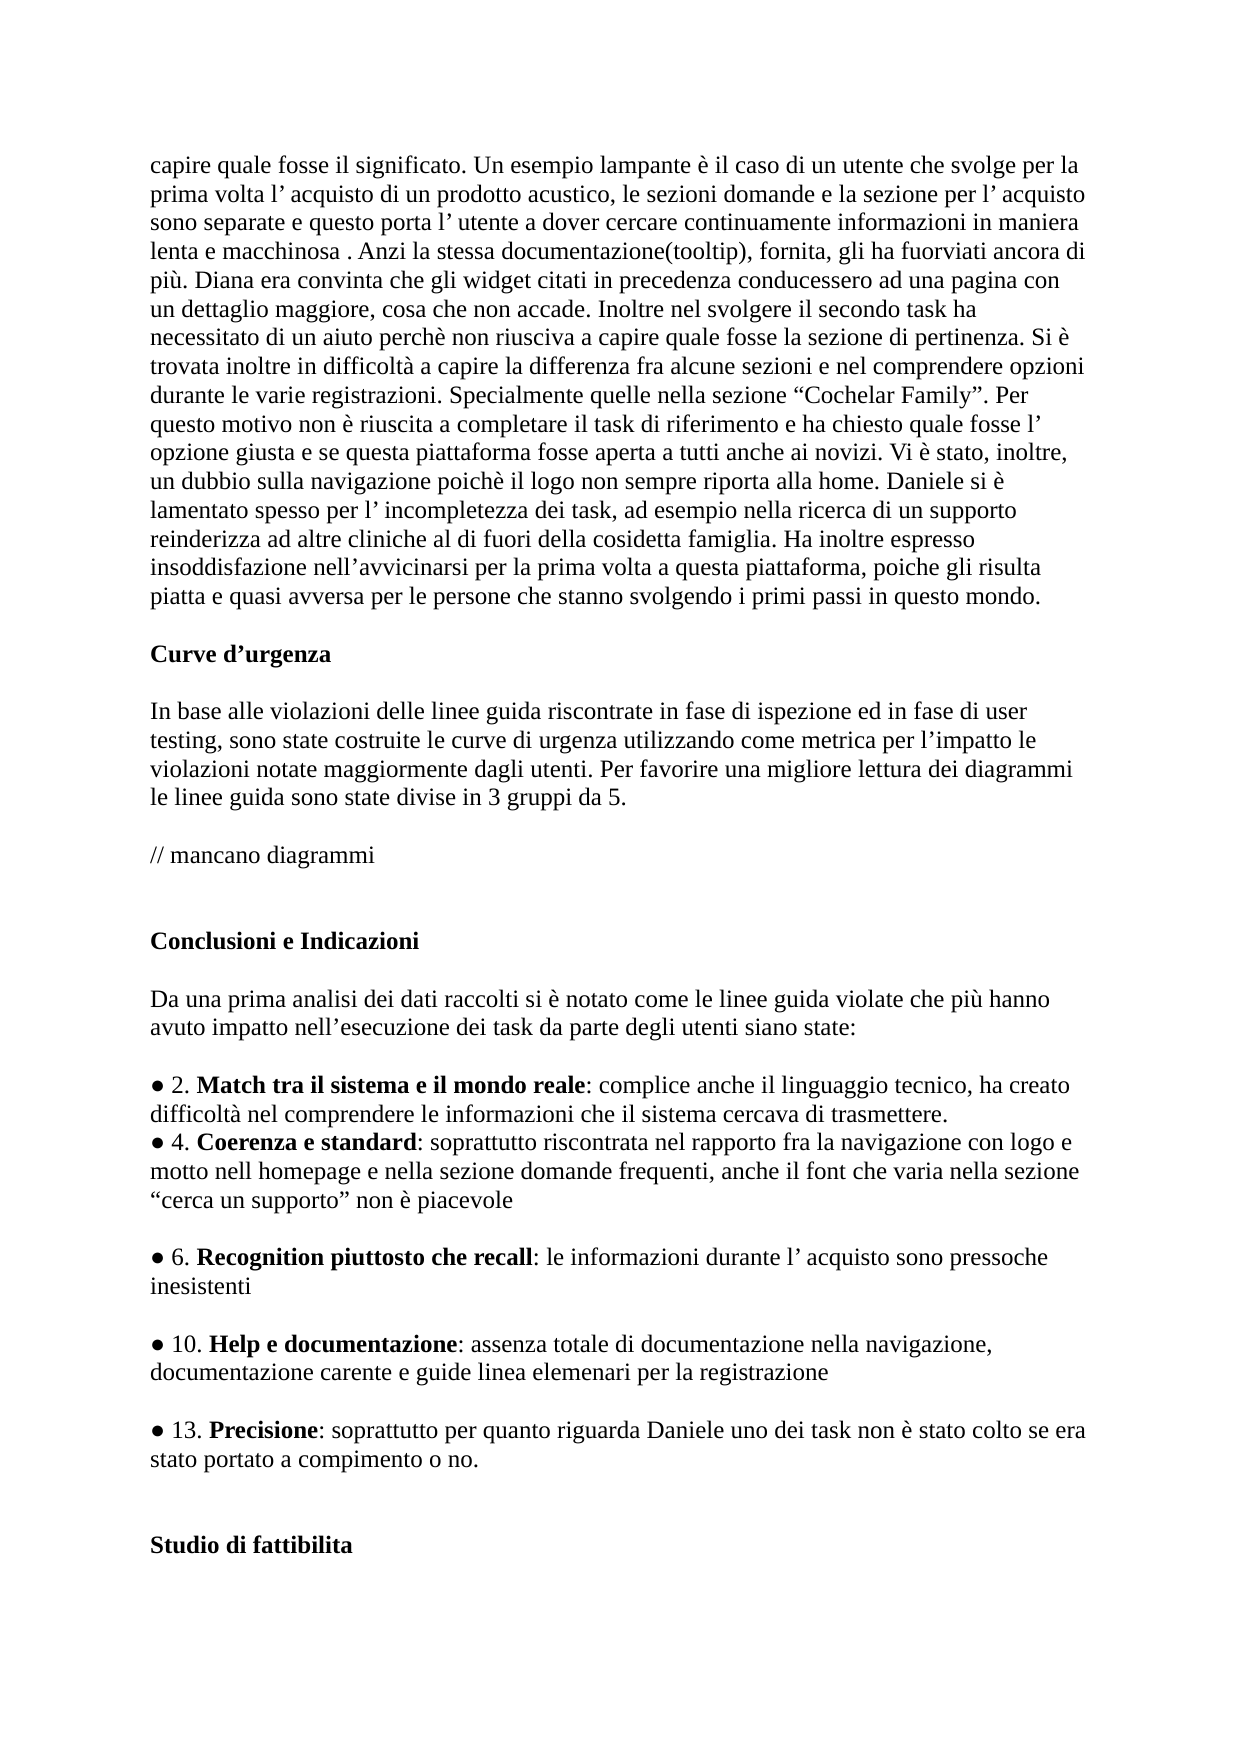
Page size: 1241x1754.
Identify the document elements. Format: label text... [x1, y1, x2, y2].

text In base alle violazioni delle linee guida riscontrate in fase di ispezione ed in fase di user testing, sono state costruite le curve di urgenza utilizzando come metrica per l’impatto le violazioni notate maggiormente dagli utenti. Per favorire una migliore lettura dei diagrammi le linee guida sono state divise in 3 gruppi da 5. [150, 696, 1090, 811]
text // mancano diagrammi [150, 840, 1090, 869]
text ● 2. Match tra il sistema e il mondo reale: ​complice anche il linguaggio tecnico, ha creato difficoltà nel comprendere le informazioni che il sistema cercava di trasmettere. [150, 1070, 1090, 1127]
text capire quale fosse il significato. Un esempio lampante è il caso di un utente che svolge per la prima volta l’ acquisto di un prodotto acustico, le sezioni domande e la sezione per l’ acquisto sono separate e questo porta l’ utente a dover cercare continuamente informazioni in maniera lenta e macchinosa . Anzi la stessa documentazione(tooltip), fornita, gli ha fuorviati ancora di più. Diana era convinta che gli widget citati in precedenza conducessero ad una pagina con un dettaglio maggiore, cosa che non accade. Inoltre nel svolgere il secondo task ha necessitato di un aiuto perchè non riusciva a capire quale fosse la sezione di pertinenza. Si è trovata inoltre in difficoltà a capire la differenza fra alcune sezioni e nel comprendere opzioni durante le varie registrazioni. Specialmente quelle nella sezione “Cochelar Family”. Per questo motivo non è riuscita a completare il task di riferimento e ha chiesto quale fosse l’ opzione giusta e se questa piattaforma fosse aperta a tutti anche ai novizi. Vi è stato, inoltre, un dubbio sulla navigazione poichè il logo non sempre riporta alla home. Daniele si è lamentato spesso per l’ incompletezza dei task, ad esempio nella ricerca di un supporto reinderizza ad altre cliniche al di fuori della cosidetta famiglia. Ha inoltre espresso insoddisfazione nell’avvicinarsi per la prima volta a questa piattaforma, poiche gli risulta piatta e quasi avversa per le persone che stanno svolgendo i primi passi in questo mondo. [150, 150, 1090, 610]
text ● 4. Coerenza e standard: ​soprattutto riscontrata nel rapporto fra la navigazione con logo e motto nell homepage e nella sezione domande frequenti, anche il font che varia nella sezione “cerca un supporto” non è piacevole [150, 1127, 1090, 1214]
text ● 6. Recognition piuttosto che recall: ​le informazioni durante l’ acquisto sono pressoche inesistenti [150, 1242, 1090, 1300]
text Curve d’urgenza [150, 639, 1090, 667]
text Studio di fattibilita [150, 1530, 1090, 1559]
text ● 13. Precisione: ​soprattutto per quanto riguarda Daniele uno dei task non è stato colto se era stato portato a compimento o no. [150, 1415, 1090, 1472]
text ● 10. Help e documentazione: assenza totale di documentazione nella navigazione, documentazione carente e guide linea elemenari per la registrazione [150, 1329, 1090, 1386]
text Conclusioni e Indicazioni [150, 926, 1090, 955]
text Da una prima analisi dei dati raccolti si è notato come le linee guida violate che più hanno avuto impatto nell’esecuzione dei task da parte degli utenti siano state: [150, 984, 1090, 1041]
